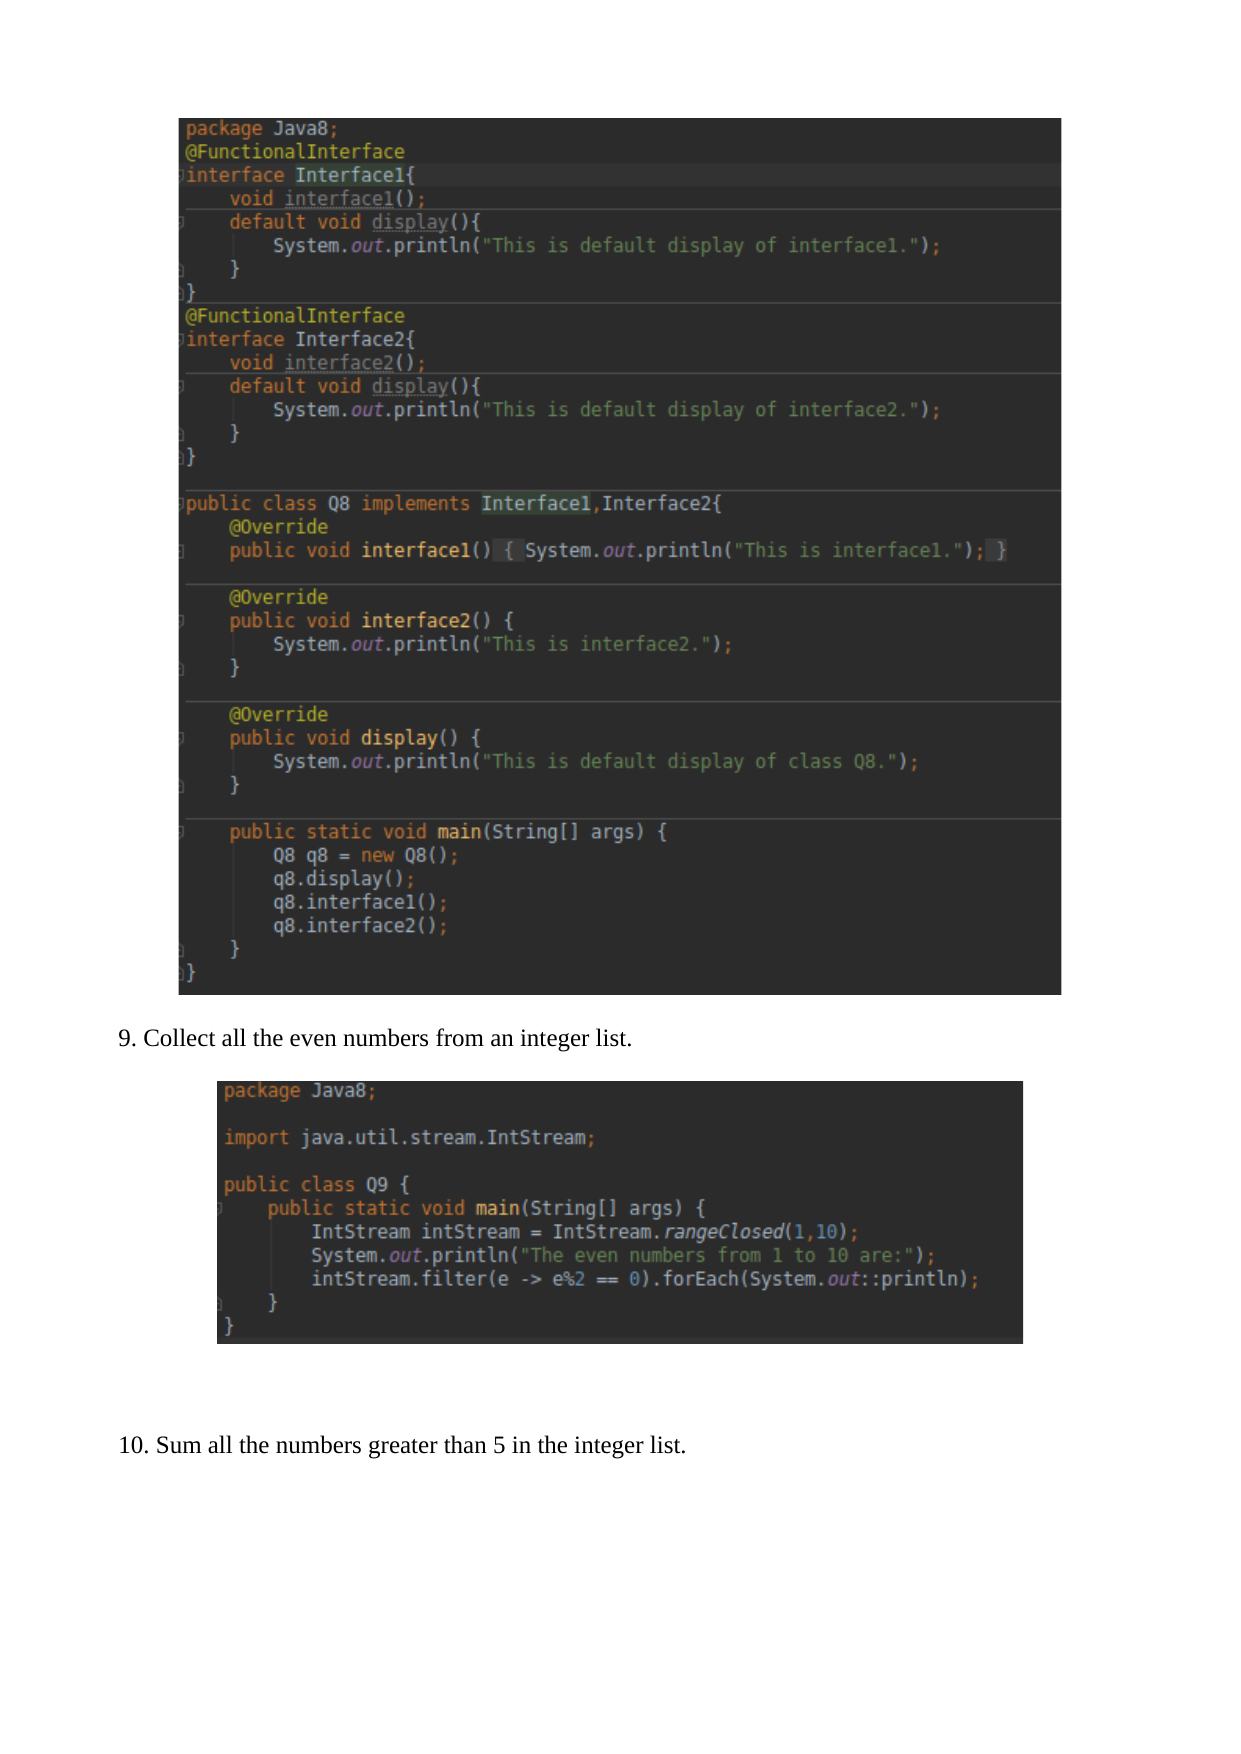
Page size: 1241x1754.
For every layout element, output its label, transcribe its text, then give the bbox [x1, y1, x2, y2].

picture [178, 118, 1062, 995]
picture [217, 1081, 1024, 1344]
text 10. Sum all the numbers greater than 5 in the integer list. [118, 1430, 1122, 1458]
text 9. Collect all the even numbers from an integer list. [118, 1023, 1122, 1052]
